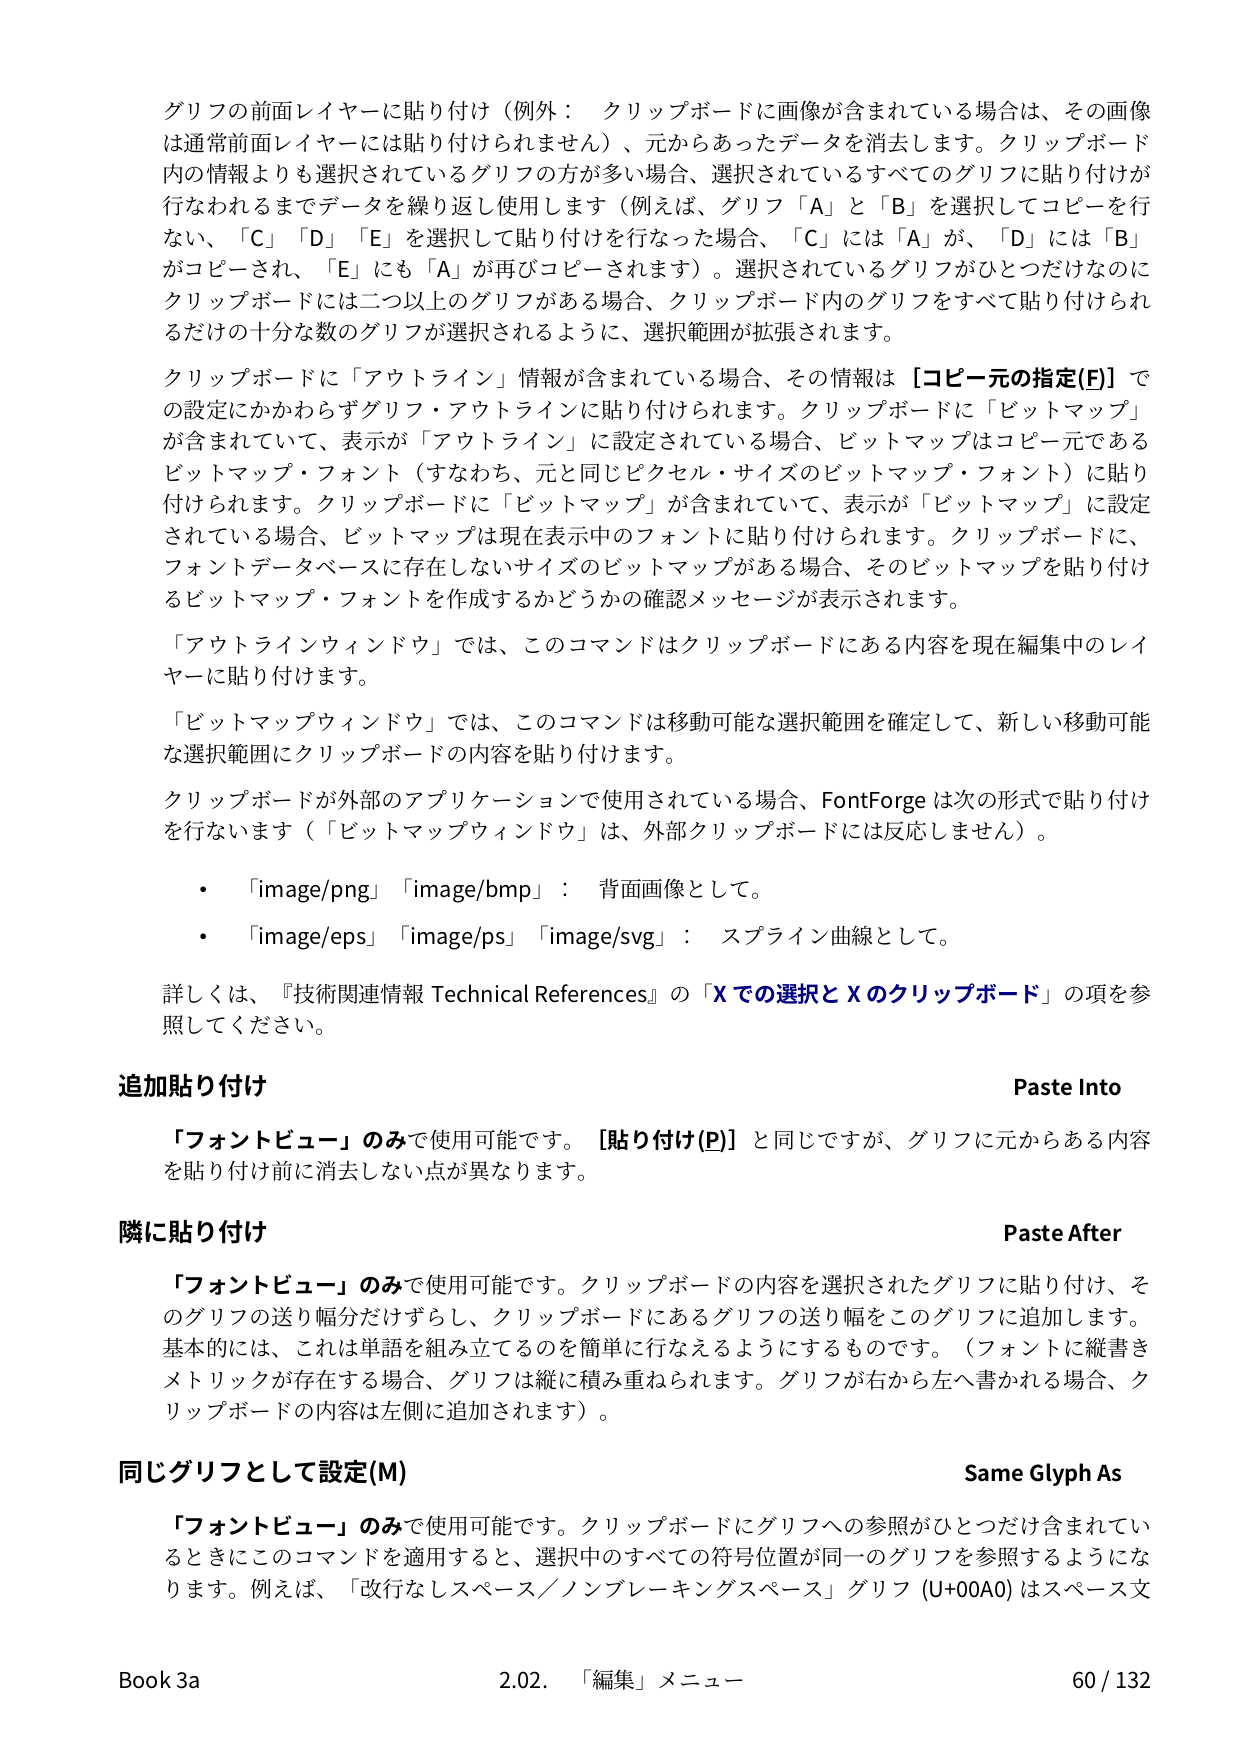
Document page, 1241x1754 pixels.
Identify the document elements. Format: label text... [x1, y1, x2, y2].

text 同じグリフとして設定(M) Same Glyph As [106, 1446, 1163, 1494]
text 「アウトラインウィンドウ」では、このコマンドはクリップボードにある内容を現在編集中のレイヤーに貼り付けます。 [150, 622, 1163, 691]
text クリップボードが外部のアプリケーションで使用されている場合、FontForge は次の形式で貼り付けを行ないます（「ビットマップウィンドウ」は、外部クリップボードには反応しません）。 [150, 777, 1163, 852]
text 「フォントビュー」のみで使用可能です。クリップボードの内容を選択されたグリフに貼り付け、そのグリフの送り幅分だけずらし、クリップボードにあるグリフの送り幅をこのグリフに追加します。基本的には、これは単語を組み立てるのを簡単に行なえるようにするものです。（フォントに縦書きメトリックが存在する場合、グリフは縦に積み重ねられます。グリフが右から左へ書かれる場合、クリップボードの内容は左側に追加されます）。 [150, 1262, 1163, 1432]
list 「image/eps」「image/ps」「image/svg」： スプライン曲線として。 [187, 913, 1163, 956]
text 「フォントビュー」のみで使用可能です。クリップボードにグリフへの参照がひとつだけ含まれているときにこのコマンドを適用すると、選択中のすべての符号位置が同一のグリフを参照するようになります。例えば、「改行なしスペース／ノンブレーキングスペース」グリフ (U+00A0) はスペース文 [150, 1503, 1163, 1603]
text クリップボードに「アウトライン」情報が含まれている場合、その情報は［コピー元の指定(F)］での設定にかかわらずグリフ・アウトラインに貼り付けられます。クリップボードに「ビットマップ」が含まれていて、表示が「アウトライン」に設定されている場合、ビットマップはコピー元であるビットマップ・フォント（すなわち、元と同じピクセル・サイズのビットマップ・フォント）に貼り付けられます。クリップボードに「ビットマップ」が含まれていて、表示が「ビットマップ」に設定されている場合、ビットマップは現在表示中のフォントに貼り付けられます。クリップボードに、フォントデータベースに存在しないサイズのビットマップがある場合、そのビットマップを貼り付けるビットマップ・フォントを作成するかどうかの確認メッセージが表示されます。 [150, 355, 1163, 613]
text 詳しくは、『技術関連情報 Technical References』の「X での選択と X のクリップボード」の項を参照してください。 [150, 971, 1163, 1046]
text 「ビットマップウィンドウ」では、このコマンドは移動可能な選択範囲を確定して、新しい移動可能な選択範囲にクリップボードの内容を貼り付けます。 [150, 699, 1163, 768]
text グリフの前面レイヤーに貼り付け（例外： クリップボードに画像が含まれている場合は、その画像は通常前面レイヤーには貼り付けられません）、元からあったデータを消去します。クリップボード内の情報よりも選択されているグリフの方が多い場合、選択されているすべてのグリフに貼り付けが行なわれるまでデータを繰り返し使用します（例えば、グリフ「A」と「B」を選択してコピーを行ない、「C」「D」「E」を選択して貼り付けを行なった場合、「C」には「A」が、「D」には「B」がコピーされ、「E」にも「A」が再びコピーされます）。選択されているグリフがひとつだけなのにクリップボードには二つ以上のグリフがある場合、クリップボード内のグリフをすべて貼り付けられるだけの十分な数のグリフが選択されるように、選択範囲が拡張されます。 [150, 88, 1163, 347]
text 「フォントビュー」のみで使用可能です。［貼り付け(P)］と同じですが、グリフに元からある内容を貼り付け前に消去しない点が異なります。 [150, 1117, 1163, 1192]
text 隣に貼り付け Paste After [106, 1206, 1163, 1254]
text 追加貼り付け Paste Into [106, 1060, 1163, 1108]
list 「image/png」「image/bmp」： 背面画像として。 [187, 866, 1163, 904]
